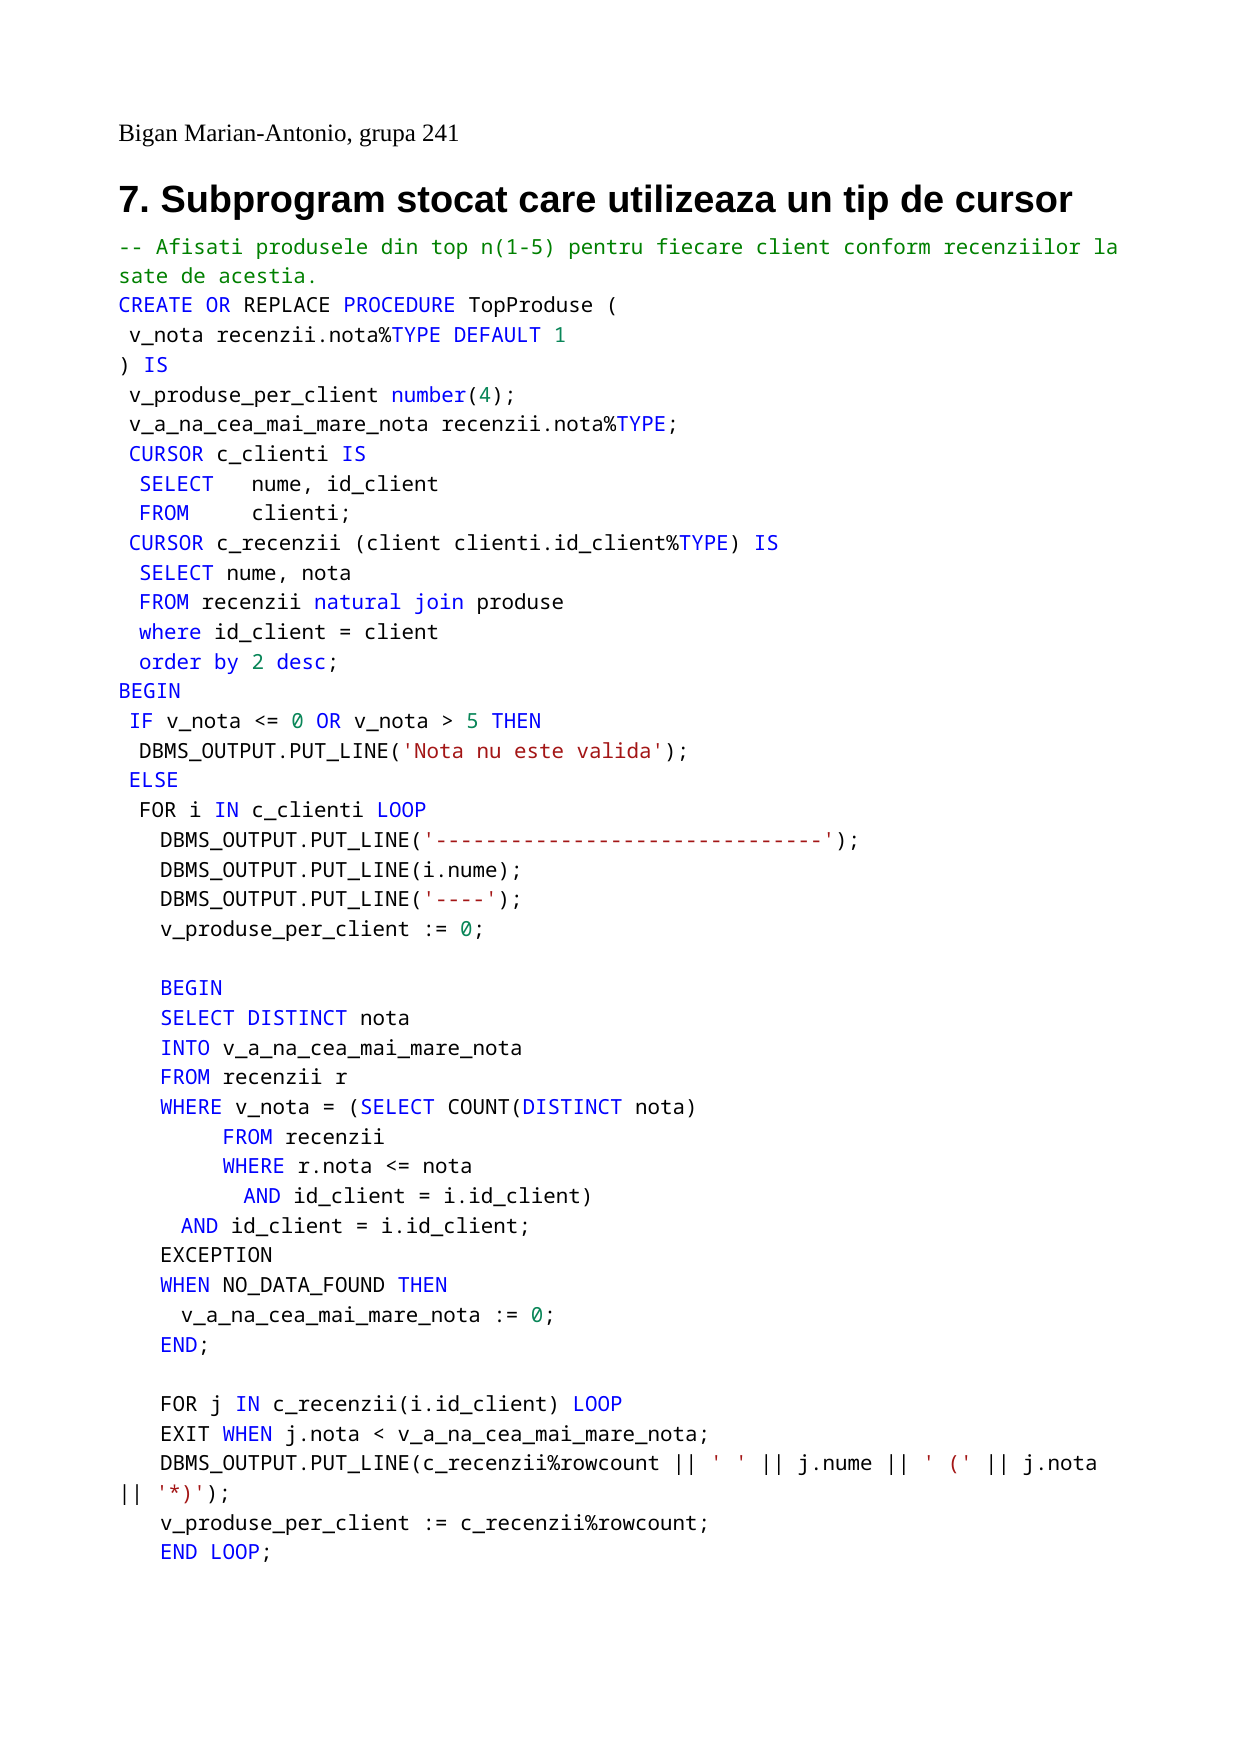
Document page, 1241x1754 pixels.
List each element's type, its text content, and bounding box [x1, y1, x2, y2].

text DBMS_OUTPUT.PUT_LINE('----'); [118, 883, 1122, 913]
text WHERE r.nota <= nota [118, 1150, 1122, 1180]
text CURSOR c_recenzii (client clienti.id_client%TYPE) IS [118, 527, 1122, 557]
text CURSOR c_clienti IS [118, 438, 1122, 467]
text -- Afisati produsele din top n(1-5) pentru fiecare client conform recenziilor lasate de acestia. [118, 232, 1122, 289]
text v_a_na_cea_mai_mare_nota := 0; [118, 1299, 1122, 1328]
text DBMS_OUTPUT.PUT_LINE(c_recenzii%rowcount || ' ' || j.nume || ' (' || j.nota || '*)'); [118, 1447, 1122, 1507]
text EXIT WHEN j.nota < v_a_na_cea_mai_mare_nota; [118, 1417, 1122, 1447]
text v_a_na_cea_mai_mare_nota recenzii.nota%TYPE; [118, 408, 1122, 438]
text FROM recenzii natural join produse [118, 586, 1122, 616]
text BEGIN [118, 675, 1122, 705]
text DBMS_OUTPUT.PUT_LINE('Nota nu este valida'); [118, 735, 1122, 764]
text v_nota recenzii.nota%TYPE DEFAULT 1 [118, 319, 1122, 349]
text FROM recenzii [118, 1121, 1122, 1150]
text END LOOP; [118, 1536, 1122, 1566]
text EXCEPTION [118, 1239, 1122, 1269]
text FOR i IN c_clienti LOOP [118, 794, 1122, 824]
text v_produse_per_client := 0; [118, 913, 1122, 942]
text END; [118, 1328, 1122, 1358]
text SELECT nume, id_client [118, 467, 1122, 497]
text where id_client = client [118, 616, 1122, 646]
text IF v_nota <= 0 OR v_nota > 5 THEN [118, 705, 1122, 735]
text DBMS_OUTPUT.PUT_LINE('-------------------------------'); [118, 824, 1122, 853]
subtitle 7. Subprogram stocat care utilizeaza un tip de cursor [118, 176, 1122, 220]
text DBMS_OUTPUT.PUT_LINE(i.nume); [118, 853, 1122, 883]
text WHEN NO_DATA_FOUND THEN [118, 1269, 1122, 1299]
text INTO v_a_na_cea_mai_mare_nota [118, 1032, 1122, 1061]
text CREATE OR REPLACE PROCEDURE TopProduse ( [118, 289, 1122, 319]
text SELECT DISTINCT nota [118, 1002, 1122, 1032]
text FOR j IN c_recenzii(i.id_client) LOOP [118, 1388, 1122, 1417]
text AND id_client = i.id_client) [118, 1180, 1122, 1210]
text v_produse_per_client number(4); [118, 378, 1122, 408]
text SELECT nume, nota [118, 557, 1122, 586]
text FROM recenzii r [118, 1061, 1122, 1091]
text ) IS [118, 349, 1122, 378]
text BEGIN [118, 972, 1122, 1002]
text FROM clienti; [118, 497, 1122, 527]
text ELSE [118, 764, 1122, 794]
text v_produse_per_client := c_recenzii%rowcount; [118, 1507, 1122, 1536]
text AND id_client = i.id_client; [118, 1210, 1122, 1239]
text WHERE v_nota = (SELECT COUNT(DISTINCT nota) [118, 1091, 1122, 1121]
text order by 2 desc; [118, 646, 1122, 675]
